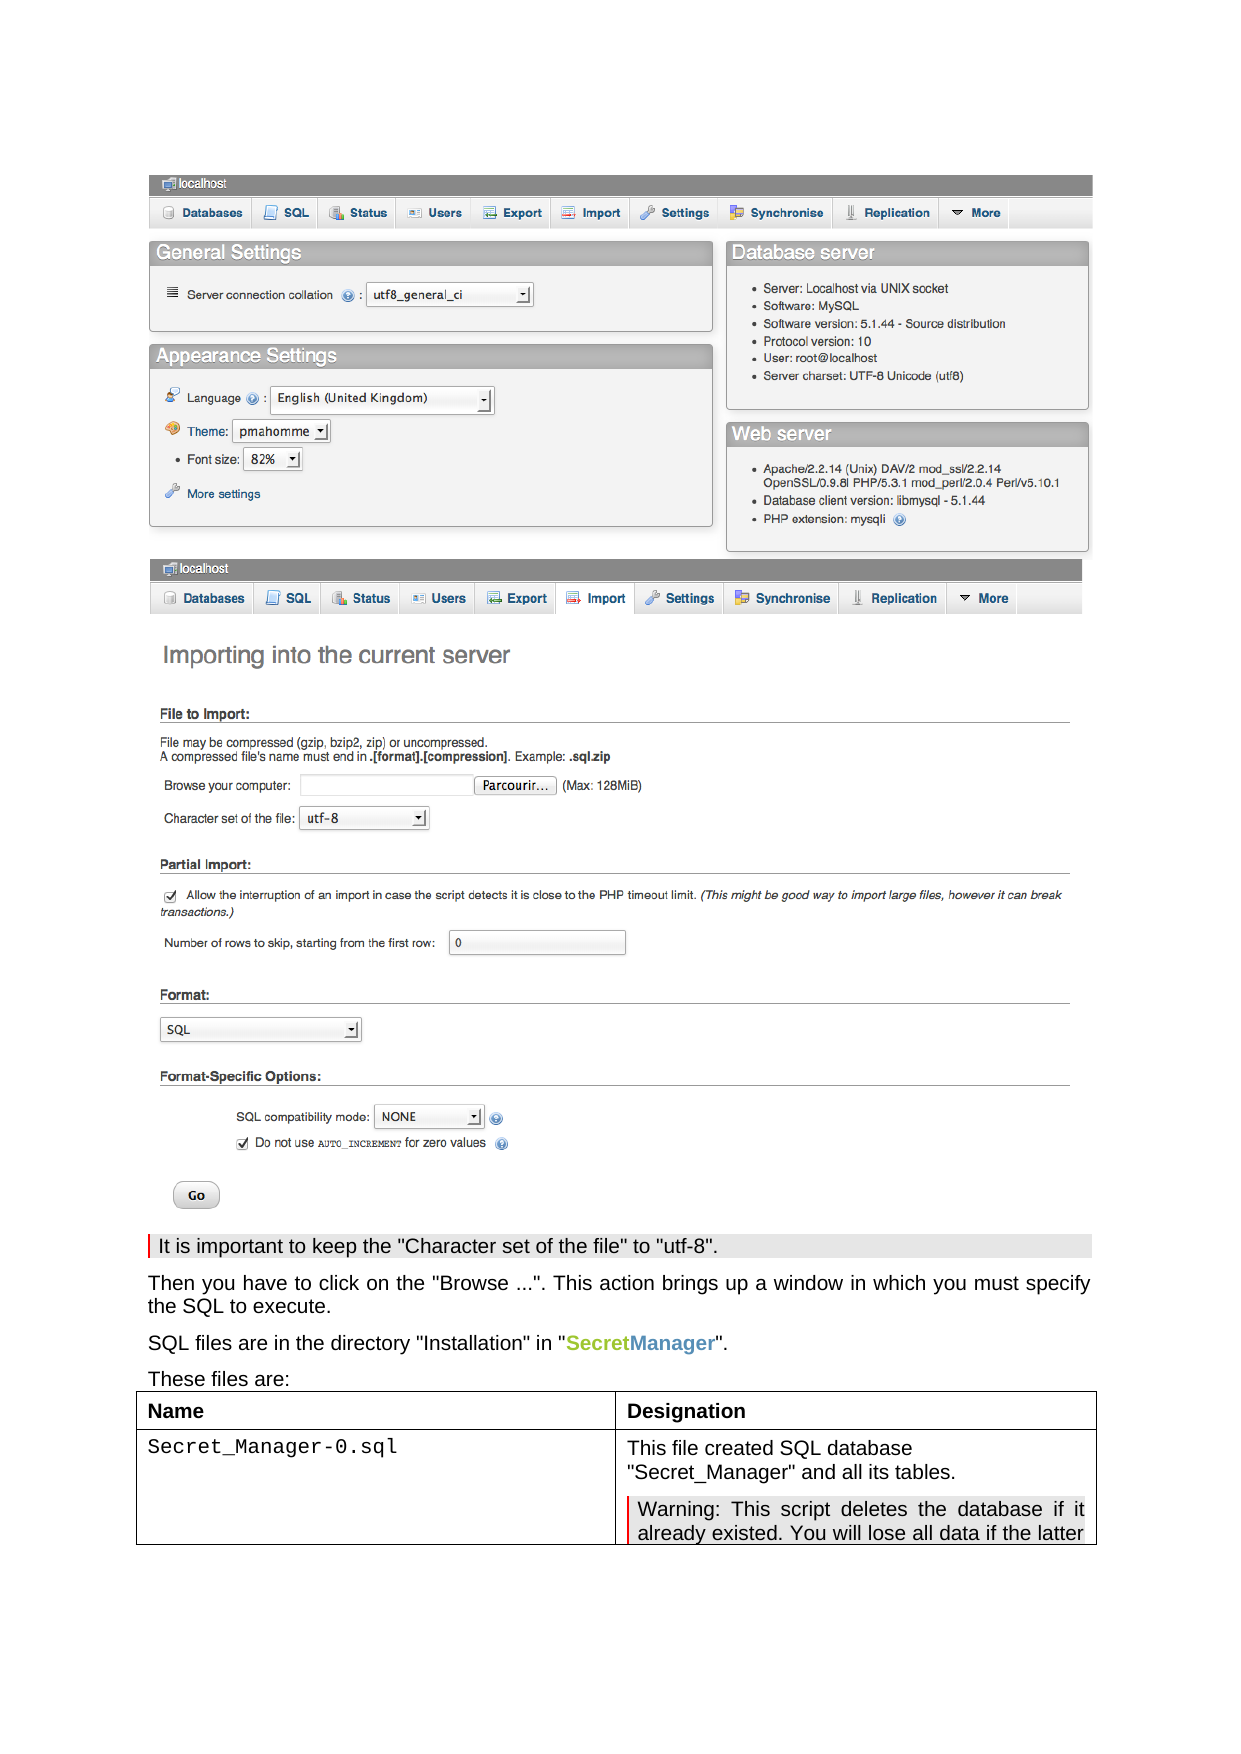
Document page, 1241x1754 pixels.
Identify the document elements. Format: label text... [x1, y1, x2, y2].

table_header Name [137, 1392, 615, 1429]
table_cell This file created SQL database "Secret_Manager" and all its tables. Warning: This script deletes the database if it already existed. You will lose all data if the latter [616, 1430, 1096, 1544]
text These files are: [148, 1367, 1092, 1391]
table_cell Secret_Manager-0.sql [137, 1430, 615, 1544]
text SQL files are in the directory "Installation" in "SecretManager". [148, 1331, 1092, 1355]
text Then you have to click on the "Browse ...". This action brings up a window in which you must specify the SQL to execute. [148, 1270, 1092, 1318]
table_header Designation [616, 1392, 1096, 1429]
text It is important to keep the "Character set of the file" to "utf-8". [150, 1234, 1092, 1258]
picture [147, 175, 1093, 1222]
